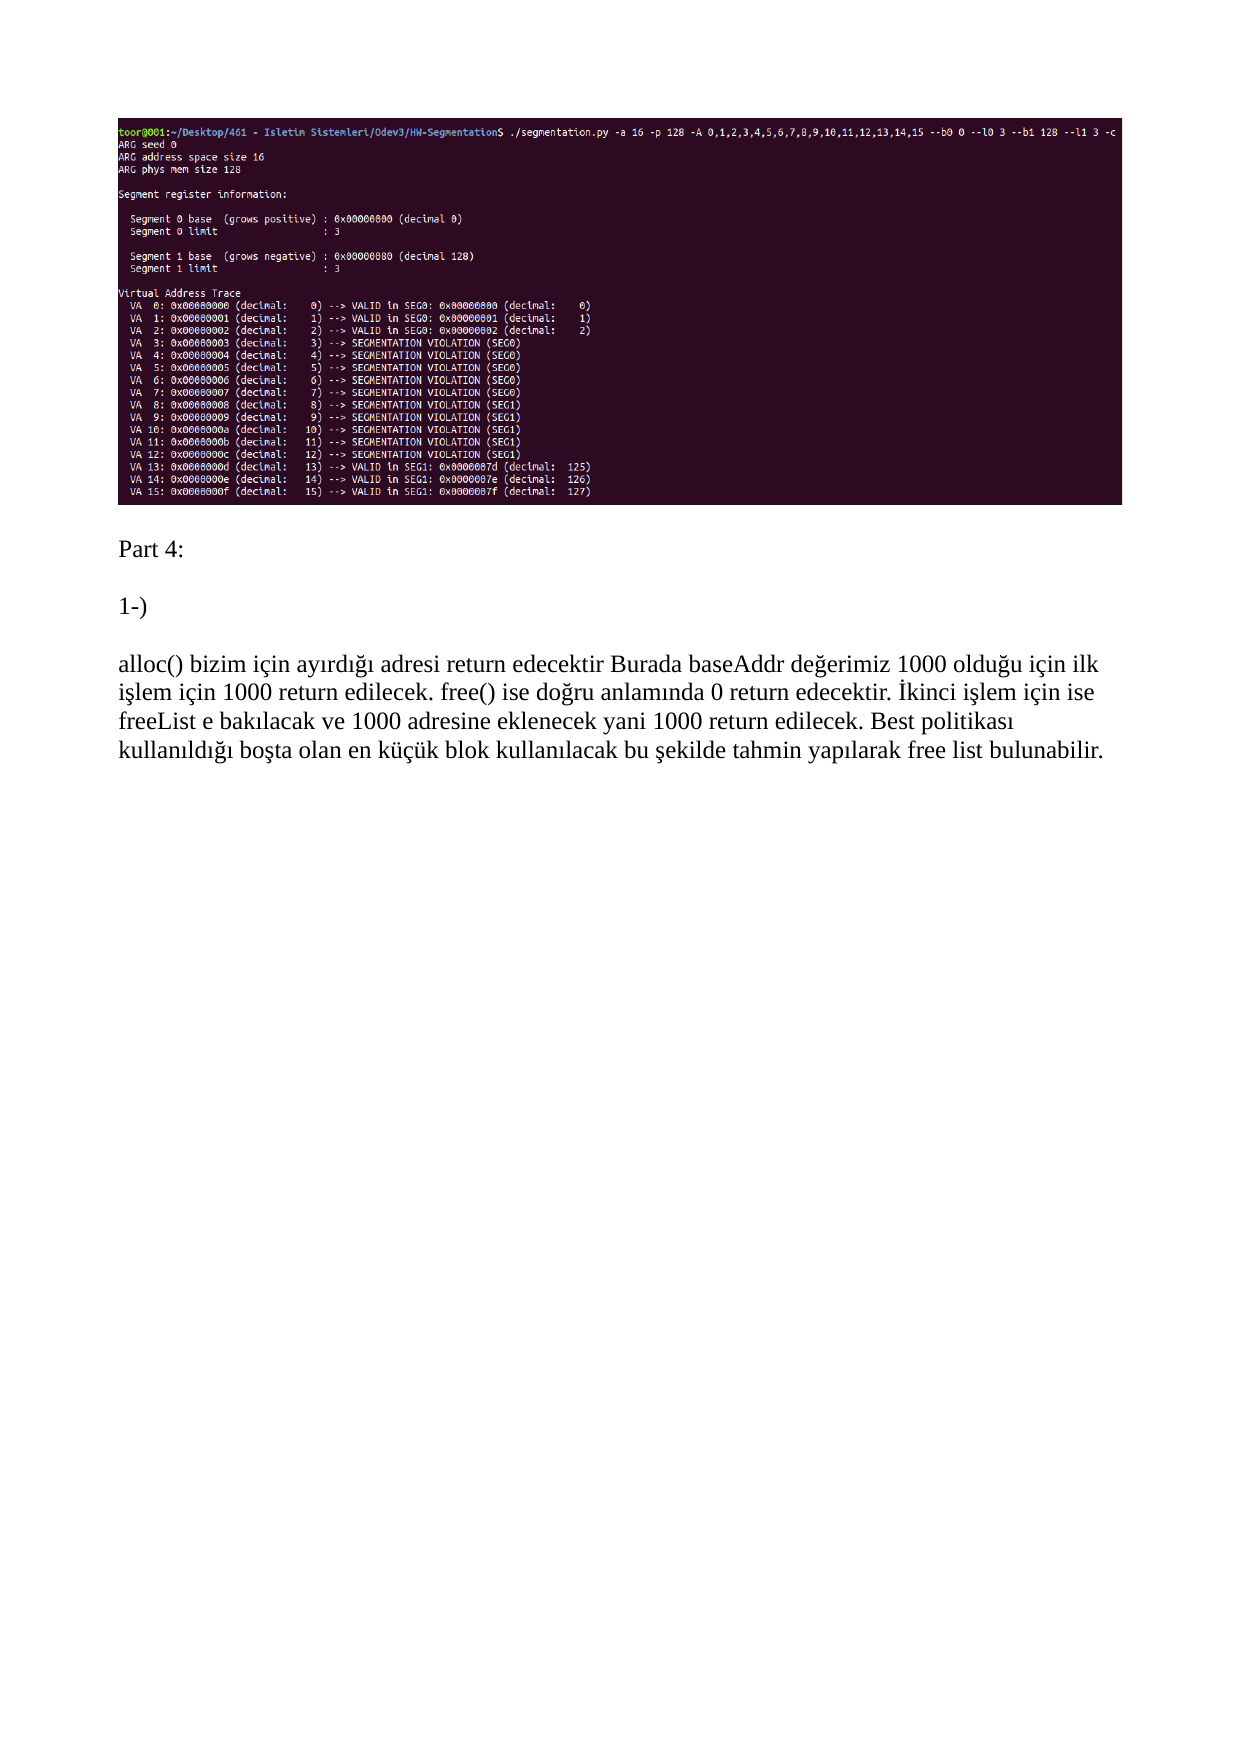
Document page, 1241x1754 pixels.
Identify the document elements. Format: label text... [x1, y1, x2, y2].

text 1-) [118, 591, 1122, 620]
picture [118, 118, 1123, 505]
text Part 4: [118, 534, 1122, 562]
text alloc() bizim için ayırdığı adresi return edecektir Burada baseAddr değerimiz 1000 olduğu için ilk işlem için 1000 return edilecek. free() ise doğru anlamında 0 return edecektir. İkinci işlem için ise freeList e bakılacak ve 1000 adresine eklenecek yani 1000 return edilecek. Best politikası kullanıldığı boşta olan en küçük blok kullanılacak bu şekilde tahmin yapılarak free list bulunabilir. [118, 649, 1122, 764]
